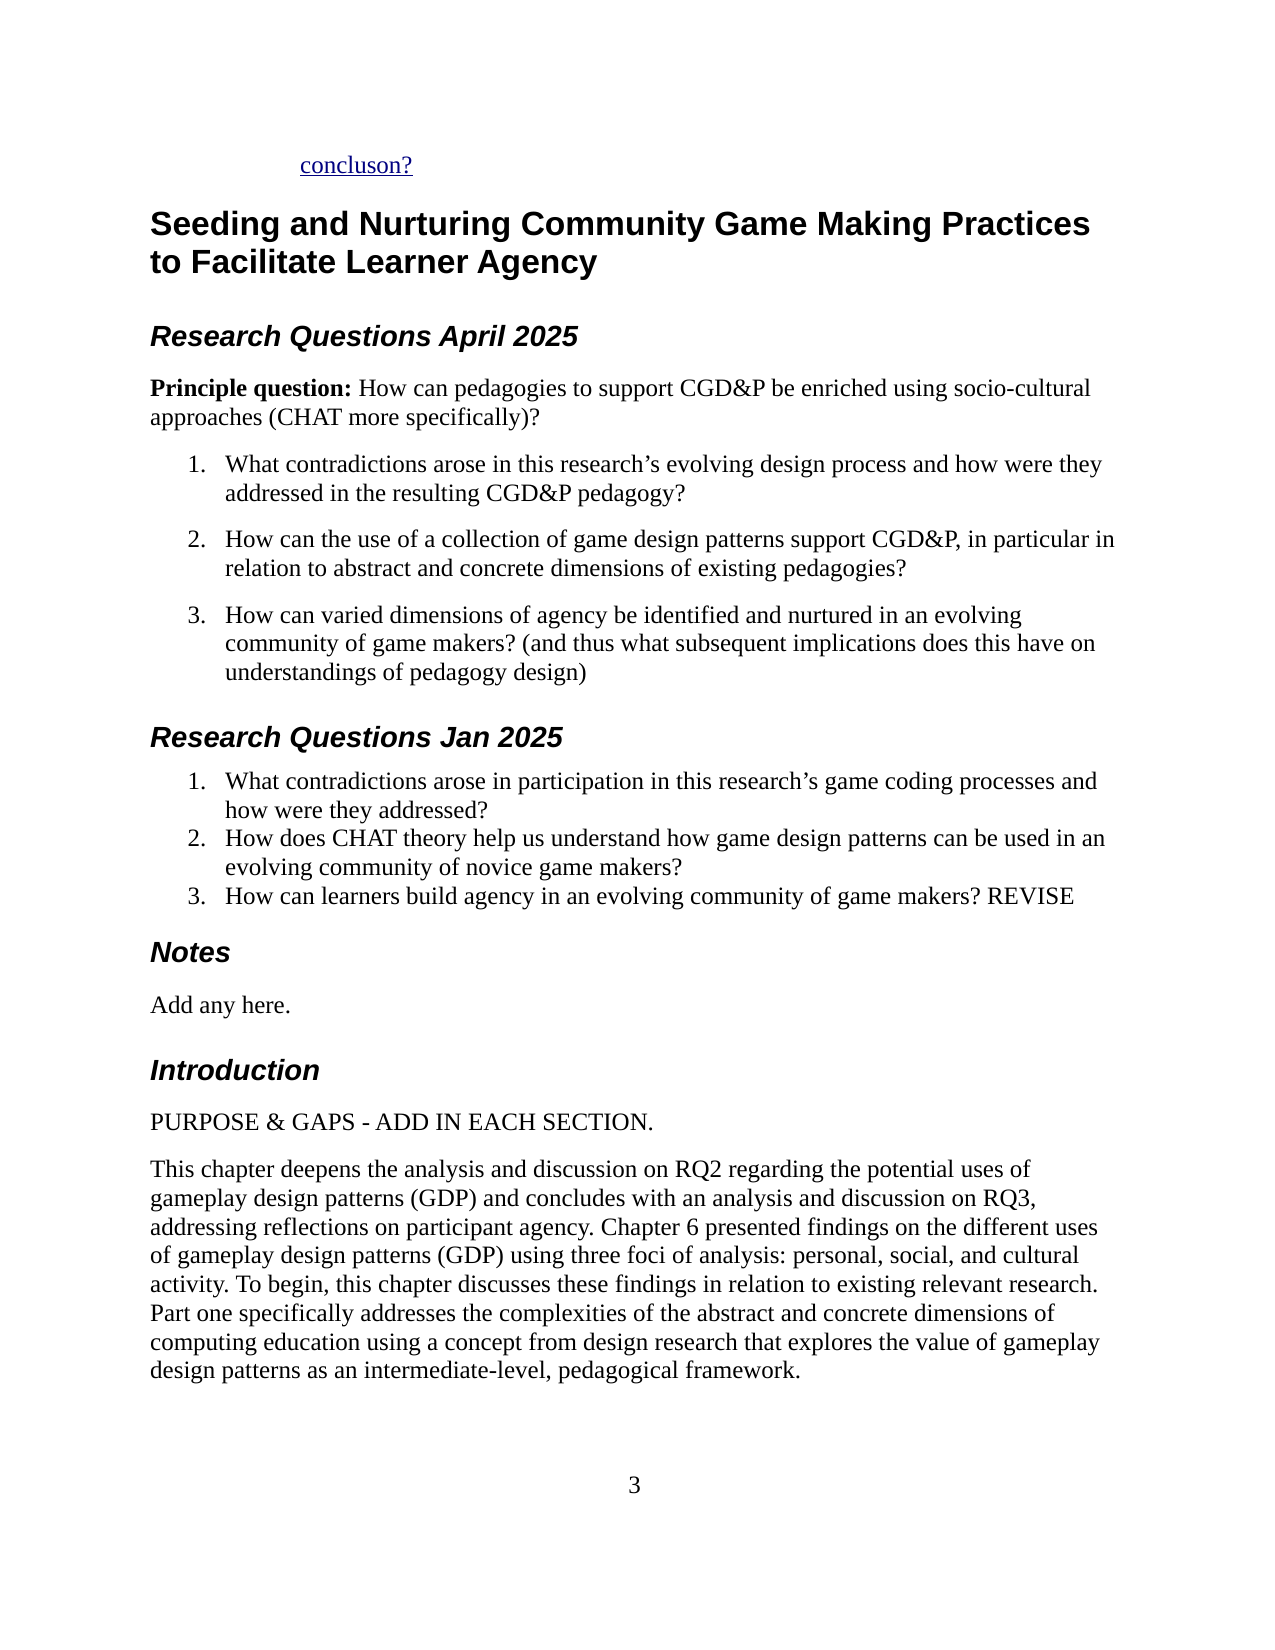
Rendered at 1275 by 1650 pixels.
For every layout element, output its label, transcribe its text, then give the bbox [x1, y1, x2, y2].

list How can learners build agency in an evolving community of game makers? REVISE [187, 881, 1125, 910]
list What contradictions arose in participation in this research’s game coding processes and how were they addressed? [187, 766, 1125, 823]
text Principle question: How can pedagogies to support CGD&P be enriched using socio-cultural approaches (CHAT more specifically)? [150, 373, 1125, 431]
list concluson? [262, 150, 1125, 179]
list How can the use of a collection of game design patterns support CGD&P, in particular in relation to abstract and concrete dimensions of existing pedagogies? [187, 524, 1125, 582]
subtitle Notes [150, 935, 1125, 968]
list How can varied dimensions of agency be identified and nurtured in an evolving community of game makers? (and thus what subsequent implications does this have on understandings of pedagogy design) [187, 600, 1125, 686]
text Add any here. [150, 990, 1125, 1018]
subtitle Research Questions Jan 2025 [150, 720, 1125, 753]
list What contradictions arose in this research’s evolving design process and how were they addressed in the resulting CGD&P pedagogy? [187, 449, 1125, 506]
subtitle Seeding and Nurturing Community Game Making Practices to Facilitate Learner Agency [150, 204, 1125, 281]
subtitle Introduction [150, 1052, 1125, 1086]
list How does CHAT theory help us understand how game design patterns can be used in an evolving community of novice game makers? [187, 823, 1125, 881]
subtitle Research Questions April 2025 [150, 318, 1125, 352]
text This chapter deepens the analysis and discussion on RQ2 regarding the potential uses of gameplay design patterns (GDP) and concludes with an analysis and discussion on RQ3, addressing reflections on participant agency. Chapter 6 presented findings on the different uses of gameplay design patterns (GDP) using three foci of analysis: personal, social, and cultural activity. To begin, this chapter discusses these findings in relation to existing relevant research. Part one specifically addresses the complexities of the abstract and concrete dimensions of computing education using a concept from design research that explores the value of gameplay design patterns as an intermediate-level, pedagogical framework. [150, 1154, 1125, 1384]
text PURPOSE & GAPS - ADD IN EACH SECTION. [150, 1107, 1125, 1136]
